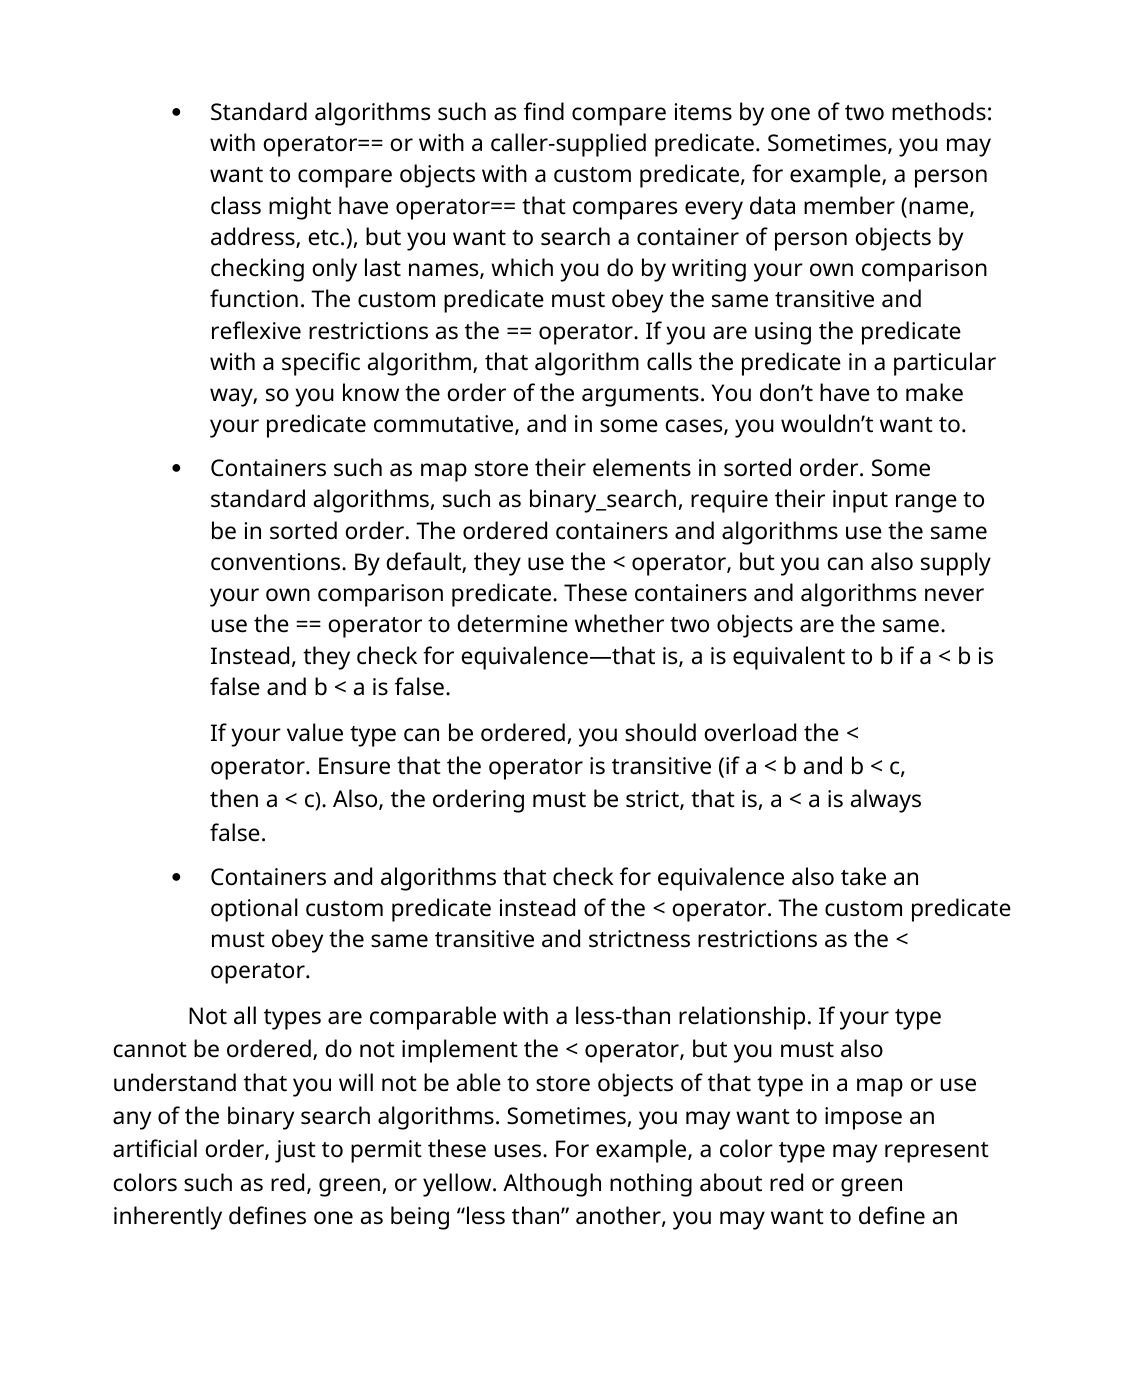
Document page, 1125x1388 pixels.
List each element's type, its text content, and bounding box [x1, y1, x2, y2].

list Containers such as map store their elements in sorted order. Some standard algorithms, such as binary_search, require their input range to be in sorted order. The ordered containers and algorithms use the same conventions. By default, they use the < operator, but you can also supply your own comparison predicate. These containers and algorithms never use the == operator to determine whether two objects are the same. Instead, they check for equivalence—that is, a is equivalent to b if a < b is false and b < a is false. [172, 452, 1012, 702]
text Not all types are comparable with a less-than relationship. If your type cannot be ordered, do not implement the < operator, but you must also understand that you will not be able to store objects of that type in a map or use any of the binary search algorithms. Sometimes, you may want to impose an artificial order, just to permit these uses. For example, a color type may represent colors such as red, green, or yellow. Although nothing about red or green inherently defines one as being “less than” another, you may want to define an [112, 998, 1012, 1231]
list Containers and algorithms that check for equivalence also take an optional custom predicate instead of the < operator. The custom predicate must obey the same transitive and strictness restrictions as the < operator. [172, 861, 1012, 986]
list Standard algorithms such as find compare items by one of two methods: with operator== or with a caller-supplied predicate. Sometimes, you may want to compare objects with a custom predicate, for example, a person class might have operator== that compares every data member (name, address, etc.), but you want to search a container of person objects by checking only last names, which you do by writing your own comparison function. The custom predicate must obey the same transitive and reflexive restrictions as the == operator. If you are using the predicate with a specific algorithm, that algorithm calls the predicate in a particular way, so you know the order of the arguments. You don’t have to make your predicate commutative, and in some cases, you wouldn’t want to. [172, 96, 1012, 440]
text If your value type can be ordered, you should overload the < operator. Ensure that the operator is transitive (if a < b and b < c, then a < c). Also, the ordering must be strict, that is, a < a is always false. [210, 715, 922, 848]
